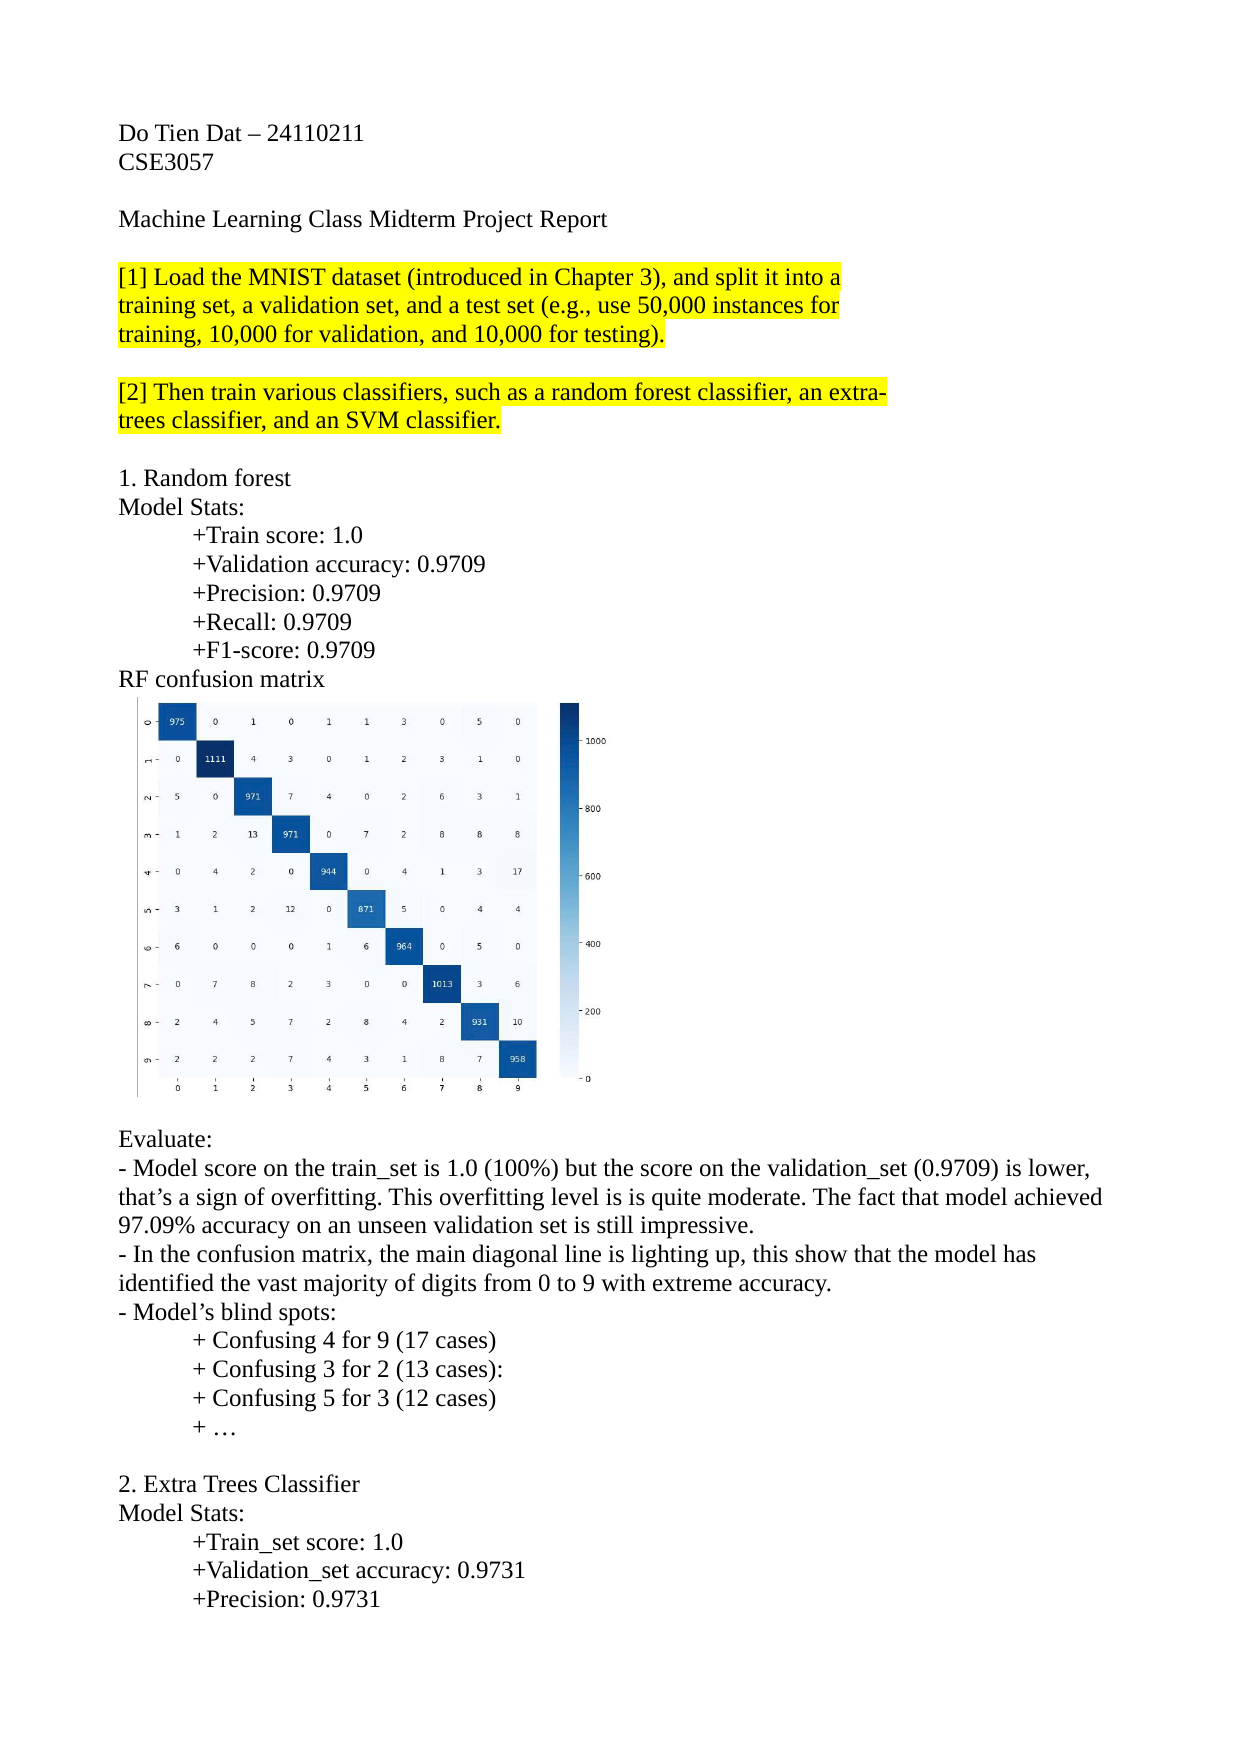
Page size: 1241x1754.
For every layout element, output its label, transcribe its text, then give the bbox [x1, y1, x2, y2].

text training, 10,000 for validation, and 10,000 for testing). [118, 319, 1122, 348]
text - In the confusion matrix, the main diagonal line is lighting up, this show that the model has identified the vast majority of digits from 0 to 9 with extreme accuracy. [118, 1239, 1122, 1297]
text RF confusion matrix [118, 664, 1122, 693]
text +F1-score: 0.9709 [118, 636, 1122, 664]
text Model Stats: [118, 1498, 1122, 1527]
text trees classifier, and an SVM classifier. [118, 406, 1122, 434]
text +Validation accuracy: 0.9709 [118, 549, 1122, 578]
text 2. Extra Trees Classifier [118, 1469, 1122, 1498]
text - Model score on the train_set is 1.0 (100%) but the score on the validation_set (0.9709) is lower, that’s a sign of overfitting. This overfitting level is is quite moderate. The fact that model achieved 97.09% accuracy on an unseen validation set is still impressive. [118, 1153, 1122, 1239]
text + Confusing 4 for 9 (17 cases) [118, 1326, 1122, 1354]
text - Model’s blind spots: [118, 1297, 1122, 1326]
picture [137, 697, 612, 1097]
text Model Stats: [118, 492, 1122, 521]
text +Recall: 0.9709 [118, 607, 1122, 636]
text Do Tien Dat – 24110211 [118, 118, 1122, 147]
text 1. Random forest [118, 463, 1122, 492]
text +Validation_set accuracy: 0.9731 [118, 1556, 1122, 1584]
text +Train score: 1.0 [118, 521, 1122, 549]
text +Precision: 0.9731 [118, 1584, 1122, 1613]
text + … [118, 1412, 1122, 1441]
text + Confusing 3 for 2 (13 cases): [118, 1354, 1122, 1383]
text Machine Learning Class Midterm Project Report [118, 204, 1122, 233]
text +Precision: 0.9709 [118, 578, 1122, 607]
text [1] Load the MNIST dataset (introduced in Chapter 3), and split it into a [118, 262, 1122, 291]
text + Confusing 5 for 3 (12 cases) [118, 1383, 1122, 1412]
text training set, a validation set, and a test set (e.g., use 50,000 instances for [118, 291, 1122, 319]
text [2] Then train various classifiers, such as a random forest classifier, an extra- [118, 377, 1122, 406]
text CSE3057 [118, 147, 1122, 176]
text Evaluate: [118, 1124, 1122, 1153]
text +Train_set score: 1.0 [118, 1527, 1122, 1556]
